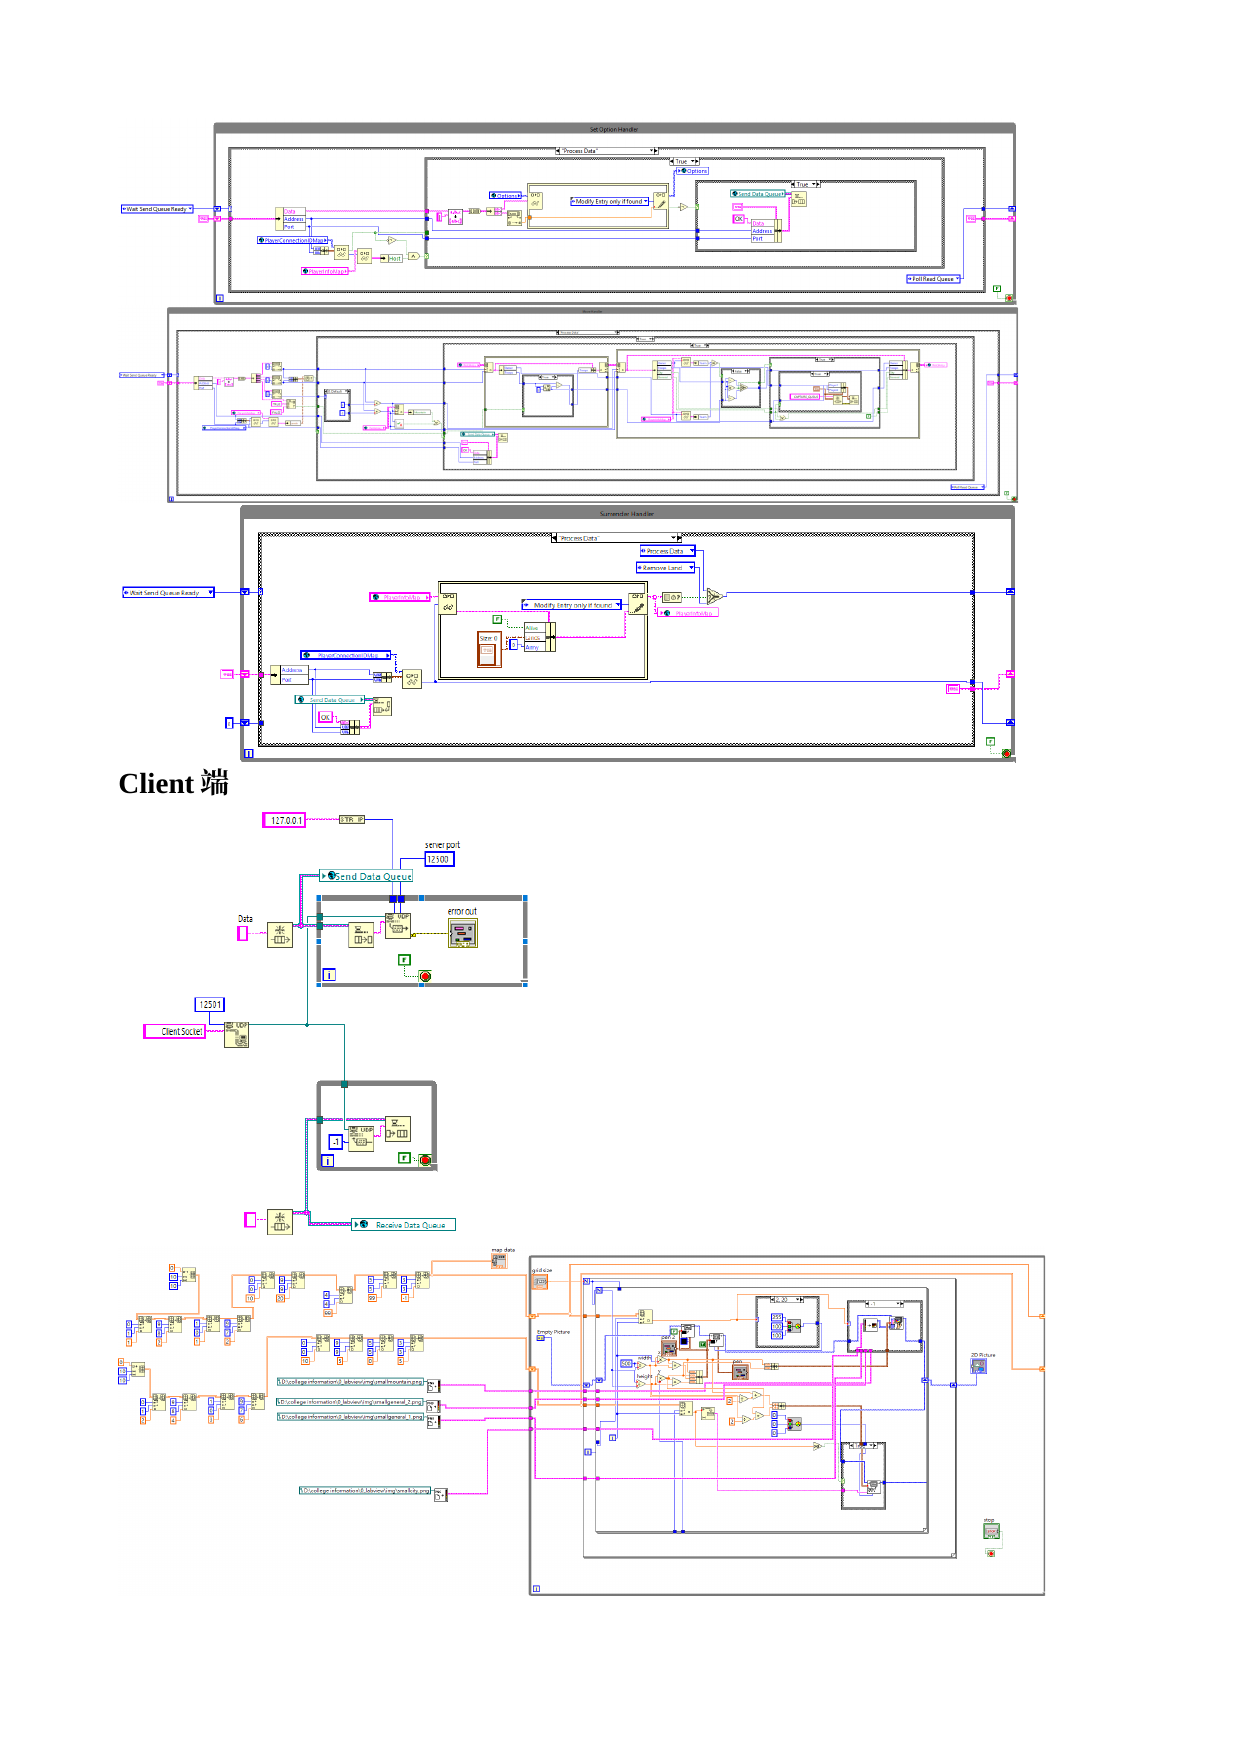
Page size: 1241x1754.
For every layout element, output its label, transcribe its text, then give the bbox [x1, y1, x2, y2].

text Client端 [118, 766, 1122, 799]
picture [118, 118, 1019, 766]
picture [118, 799, 1045, 1596]
